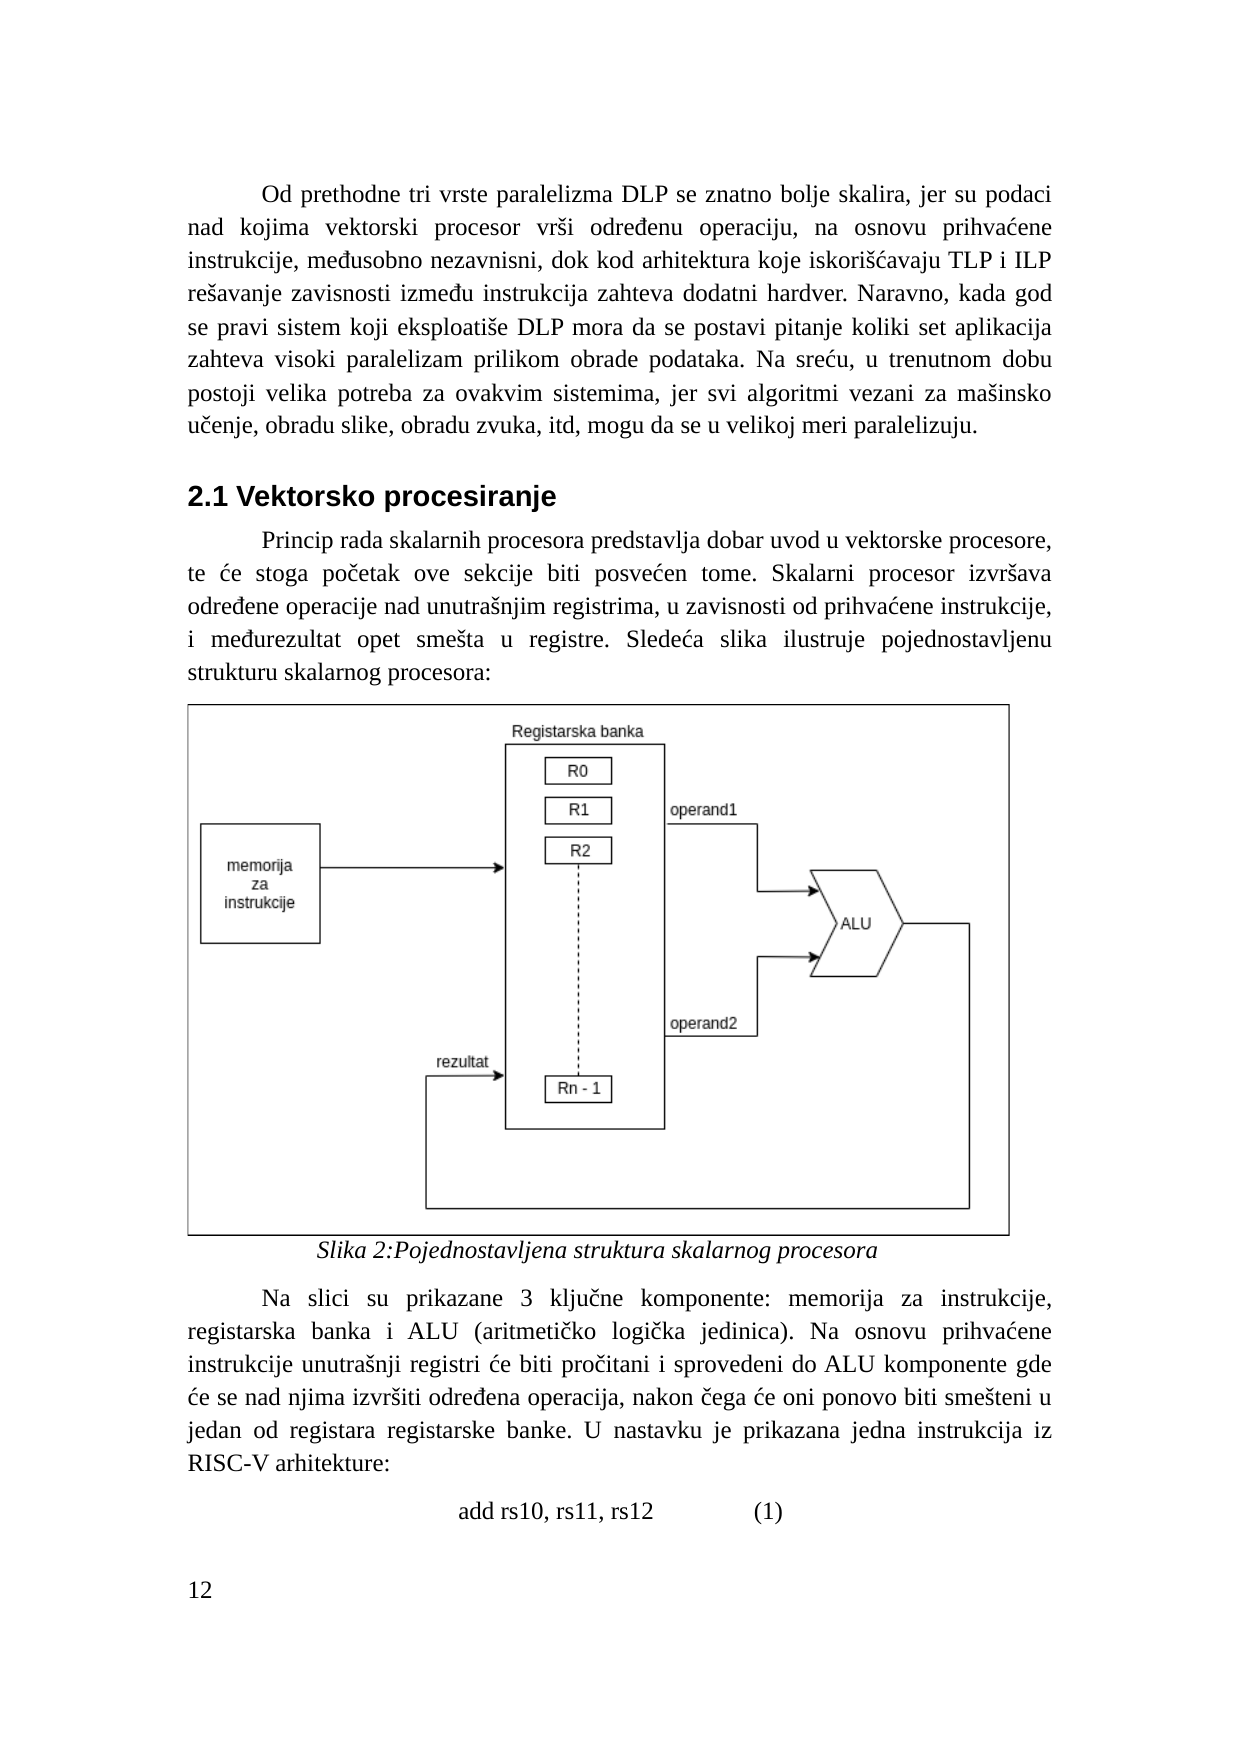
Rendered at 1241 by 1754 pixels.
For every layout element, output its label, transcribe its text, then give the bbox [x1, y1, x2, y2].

text add rs10, rs11, rs12 (1) [187, 1496, 1053, 1525]
text Od prethodne tri vrste paralelizma DLP se znatno bolje skalira, jer su podaci nad kojima vektorski procesor vrši određenu operaciju, na osnovu prihvaćene instrukcije, međusobno nezavnisni, dok kod arhitektura koje iskorišćavaju TLP i ILP rešavanje zavisnosti između instrukcija zahteva dodatni hardver. Naravno, kada god se pravi sistem koji eksploatiše DLP mora da se postavi pitanje koliki set aplikacija zahteva visoki paralelizam prilikom obrade podataka. Na sreću, u trenutnom dobu postoji velika potreba za ovakvim sistemima, jer svi algoritmi vezani za mašinsko učenje, obradu slike, obradu zvuka, itd, mogu da se u velikoj meri paralelizuju. [187, 179, 1053, 439]
text Slika 2:Pojednostavljena struktura skalarnog procesora [187, 1236, 1010, 1264]
picture [187, 704, 1010, 1236]
subtitle 2.1 Vektorsko procesiranje [187, 479, 1053, 513]
text Na slici su prikazane 3 ključne komponente: memorija za instrukcije, registarska banka i ALU (aritmetičko logička jedinica). Na osnovu prihvaćene instrukcije unutrašnji registri će biti pročitani i sprovedeni do ALU komponente gde će se nad njima izvršiti određena operacija, nakon čega će oni ponovo biti smešteni u jedan od registara registarske banke. U nastavku je prikazana jedna instrukcija iz RISC-V arhitekture: [187, 1283, 1053, 1477]
text Princip rada skalarnih procesora predstavlja dobar uvod u vektorske procesore, te će stoga početak ove sekcije biti posvećen tome. Skalarni procesor izvršava određene operacije nad unutrašnjim registrima, u zavisnosti od prihvaćene instrukcije, i međurezultat opet smešta u registre. Sledeća slika ilustruje pojednostavljenu strukturu skalarnog procesora: [187, 525, 1053, 686]
